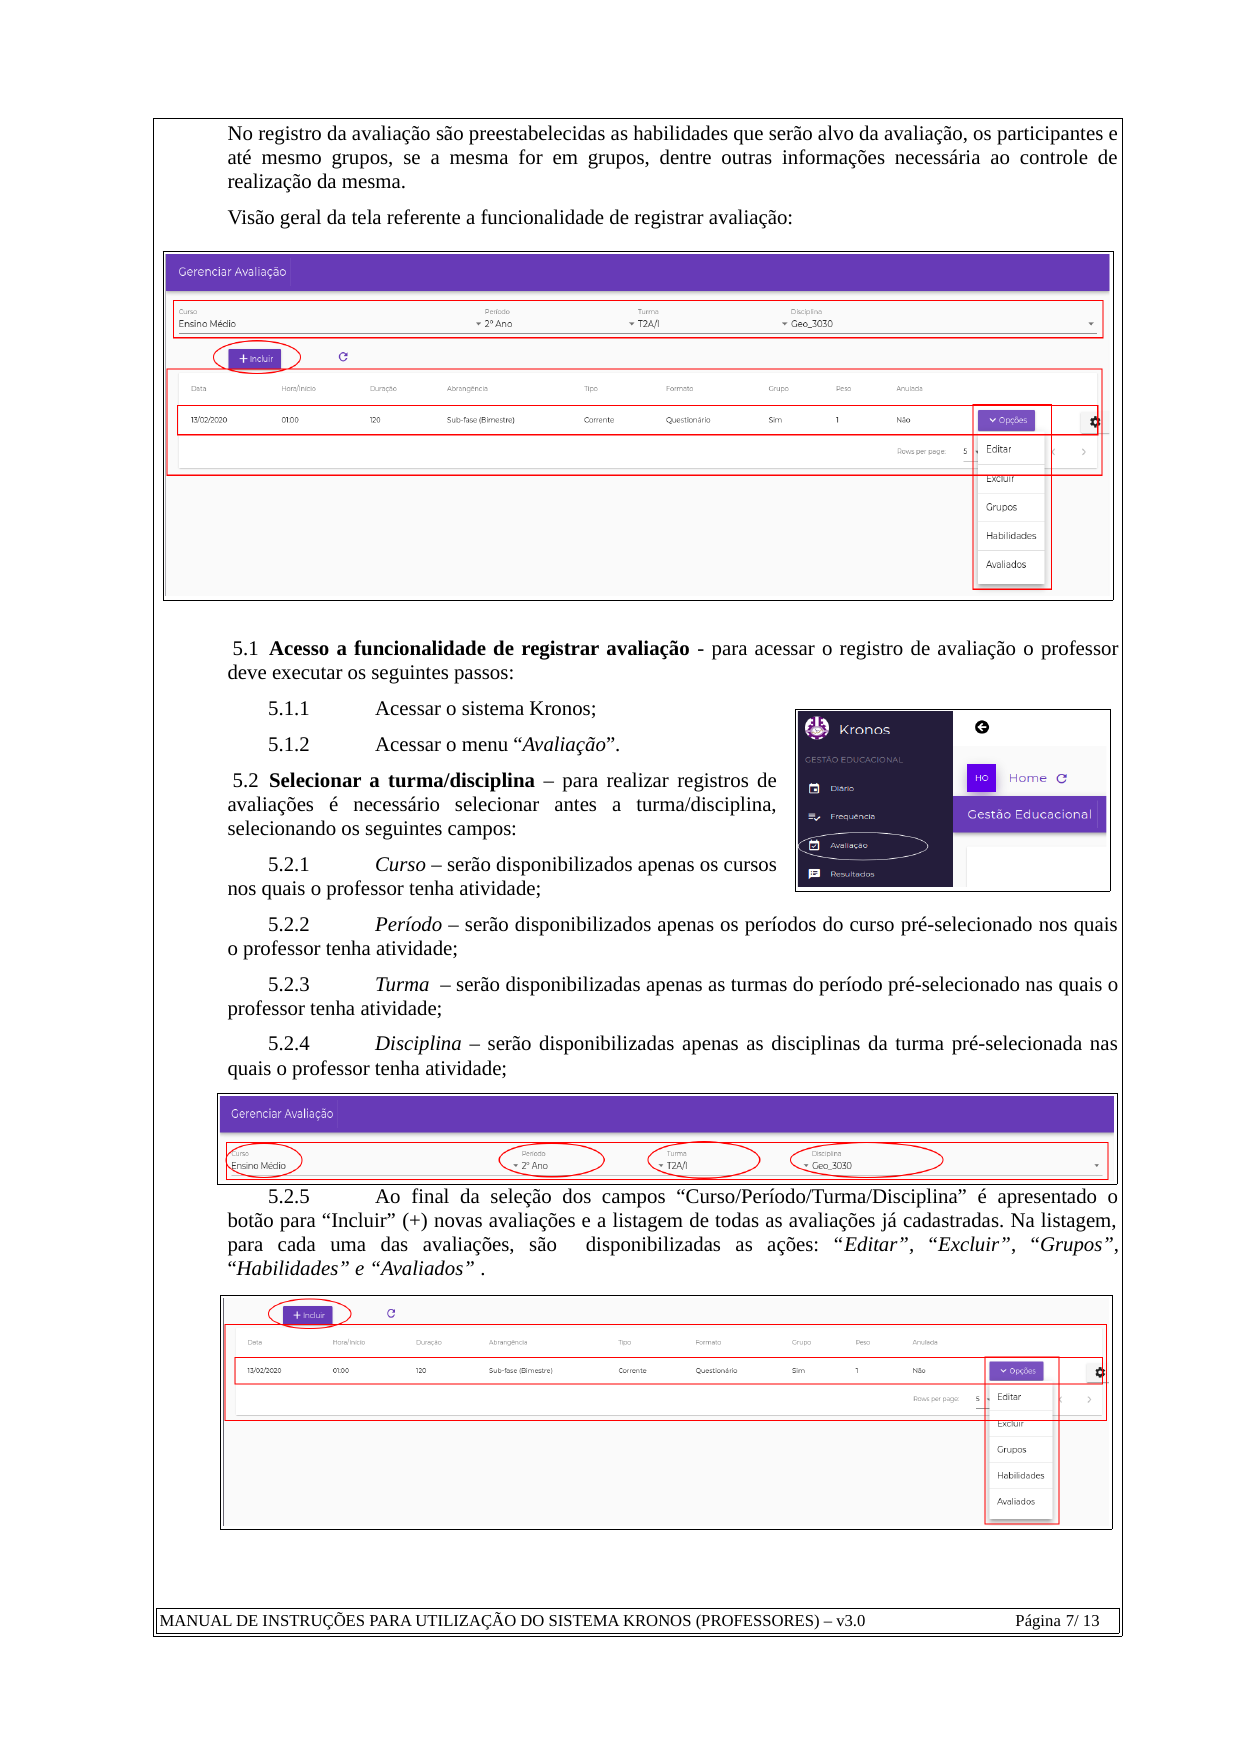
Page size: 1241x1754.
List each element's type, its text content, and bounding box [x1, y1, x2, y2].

list Curso – serão disponibilizados apenas os cursos nos quais o professor tenha atividade; [227, 852, 1119, 900]
picture [219, 1096, 1115, 1181]
picture [165, 254, 1110, 598]
list Período – serão disponibilizados apenas os períodos do curso pré-selecionado nos quais o professor tenha atividade; [227, 912, 1119, 960]
list [218, 1094, 1117, 1184]
list No registro da avaliação são preestabelecidas as habilidades que serão alvo da avaliação, os participantes e até mesmo grupos, se a mesma for em grupos, dentre outras informações necessária ao controle de realização da mesma. [227, 121, 1119, 193]
list Acessar o sistema Kronos; [227, 696, 1119, 720]
picture [223, 1298, 1109, 1526]
list Acesso a funcionalidade de registrar avaliação - para acessar o registro de avaliação o professor deve executar os seguintes passos: [227, 636, 1119, 684]
list Acessar o menu “Avaliação”. [227, 732, 795, 756]
list Disciplina – serão disponibilizadas apenas as disciplinas da turma pré-selecionada nas quais o professor tenha atividade; [227, 1031, 1119, 1079]
list Selecionar a turma/disciplina – para realizar registros de avaliações é necessário selecionar antes a turma/disciplina, selecionando os seguintes campos: [227, 768, 795, 840]
list [796, 710, 1110, 891]
list Turma – serão disponibilizadas apenas as turmas do período pré-selecionado nas quais o professor tenha atividade; [227, 971, 1119, 1019]
picture [797, 711, 1107, 889]
list Visão geral da tela referente a funcionalidade de registrar avaliação: [227, 205, 1119, 229]
list Ao final da seleção dos campos “Curso/Período/Turma/Disciplina” é apresentado o botão para “Incluir” (+) novas avaliações e a listagem de todas as avaliações já cadastradas. Na listagem, para cada uma das avaliações, são disponibilizadas as ações: “Editar”, “Excluir”, “Grupos”, “Habilidades” e “Avaliados” . [227, 1091, 1119, 1280]
